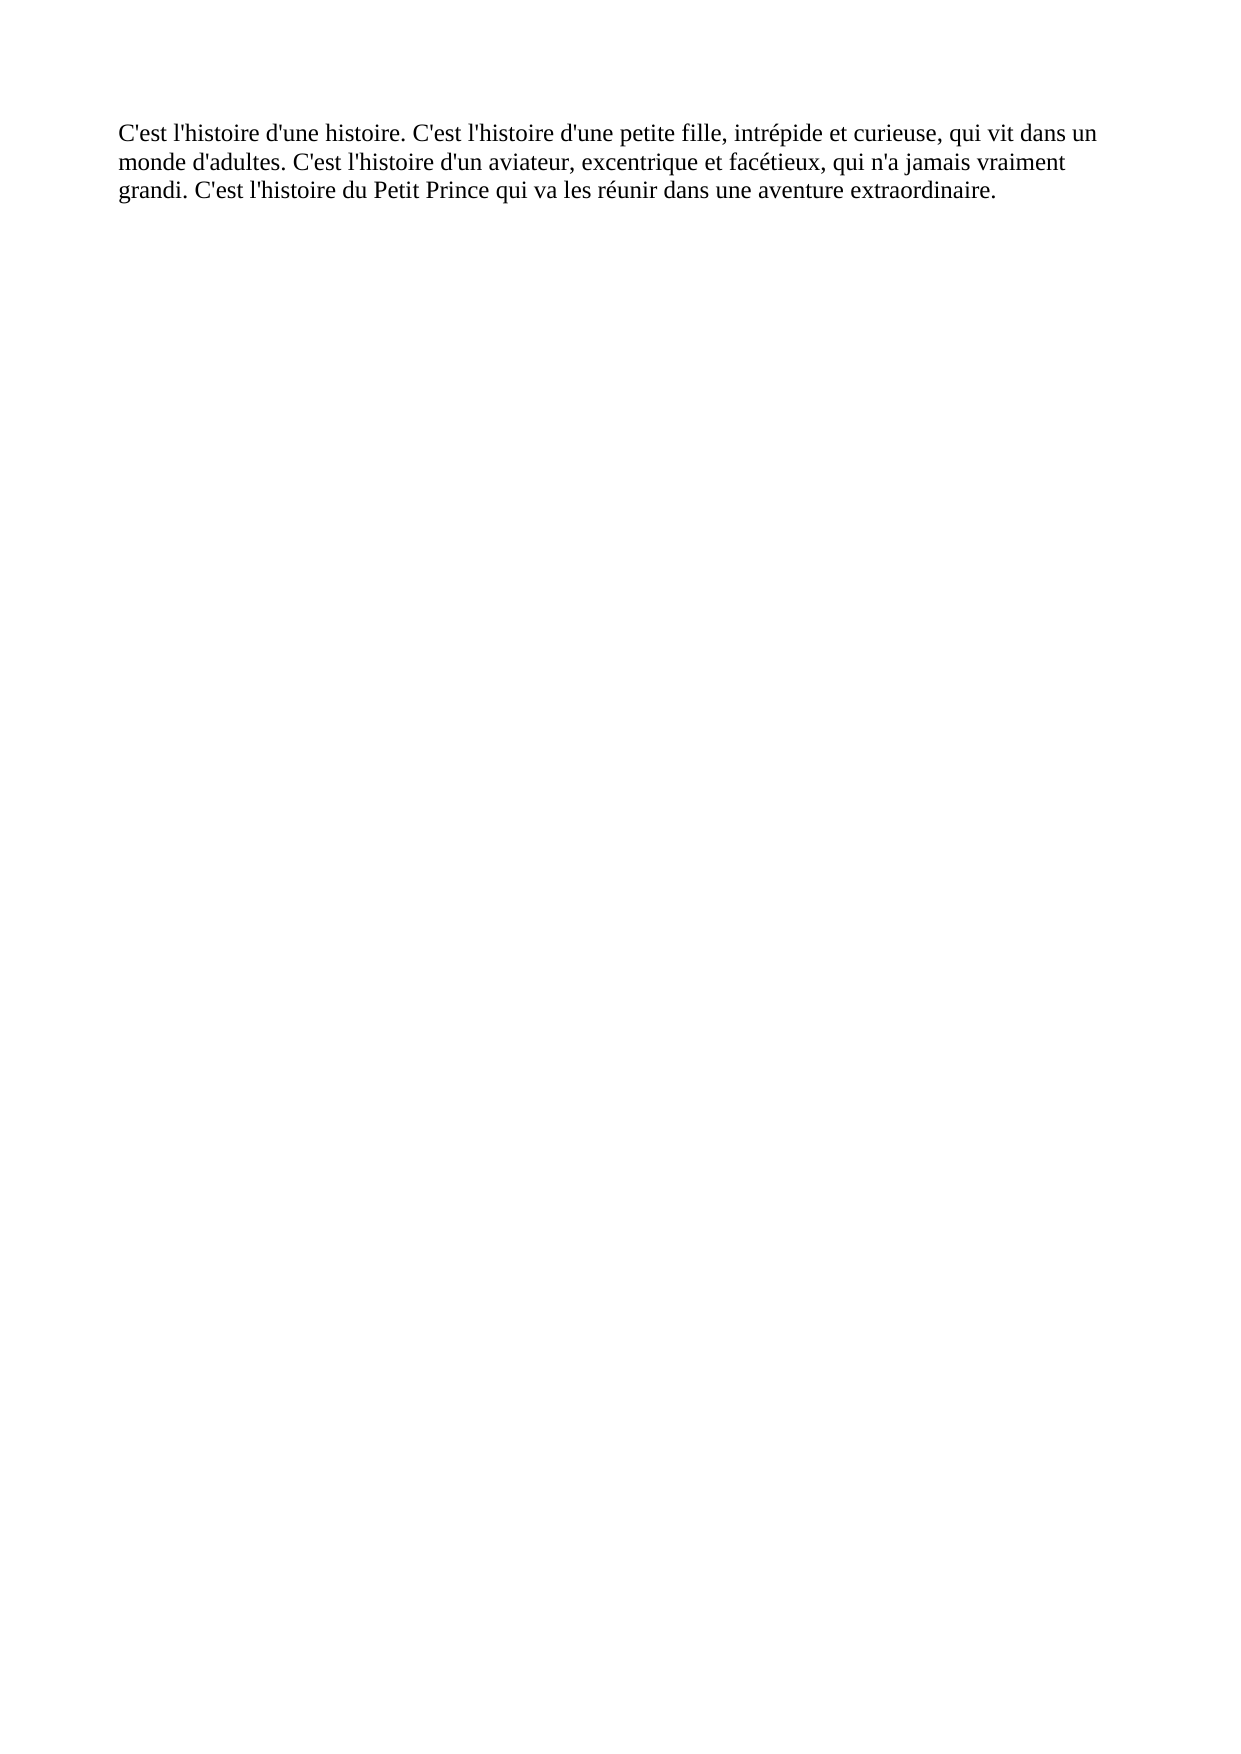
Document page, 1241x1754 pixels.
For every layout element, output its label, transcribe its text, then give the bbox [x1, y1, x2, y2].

text C'est l'histoire d'une histoire. C'est l'histoire d'une petite fille, intrépide et curieuse, qui vit dans un monde d'adultes. C'est l'histoire d'un aviateur, excentrique et facétieux, qui n'a jamais vraiment grandi. C'est l'histoire du Petit Prince qui va les réunir dans une aventure extraordinaire. [118, 118, 1122, 204]
